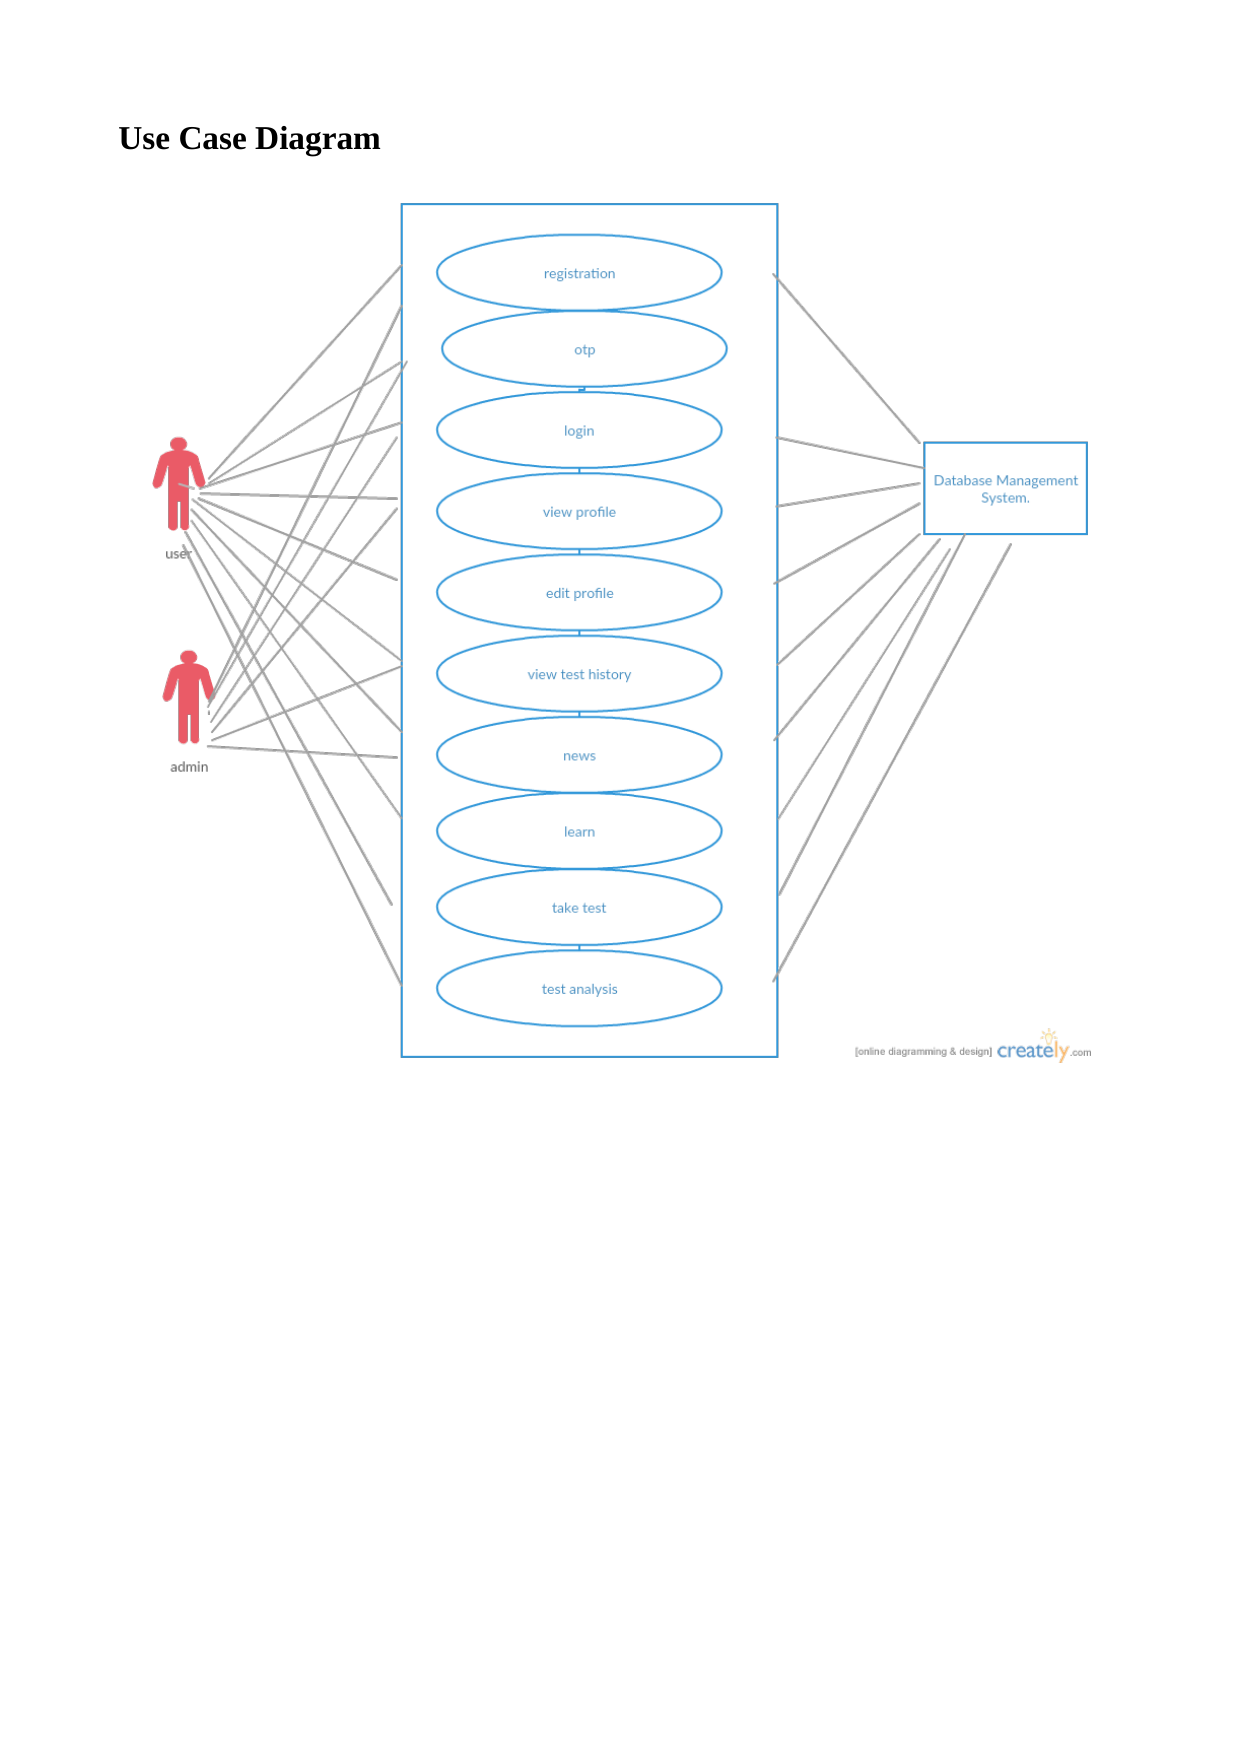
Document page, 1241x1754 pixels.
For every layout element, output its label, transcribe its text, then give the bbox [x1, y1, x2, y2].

picture [143, 194, 1097, 1067]
text Use Case Diagram [118, 118, 1122, 156]
